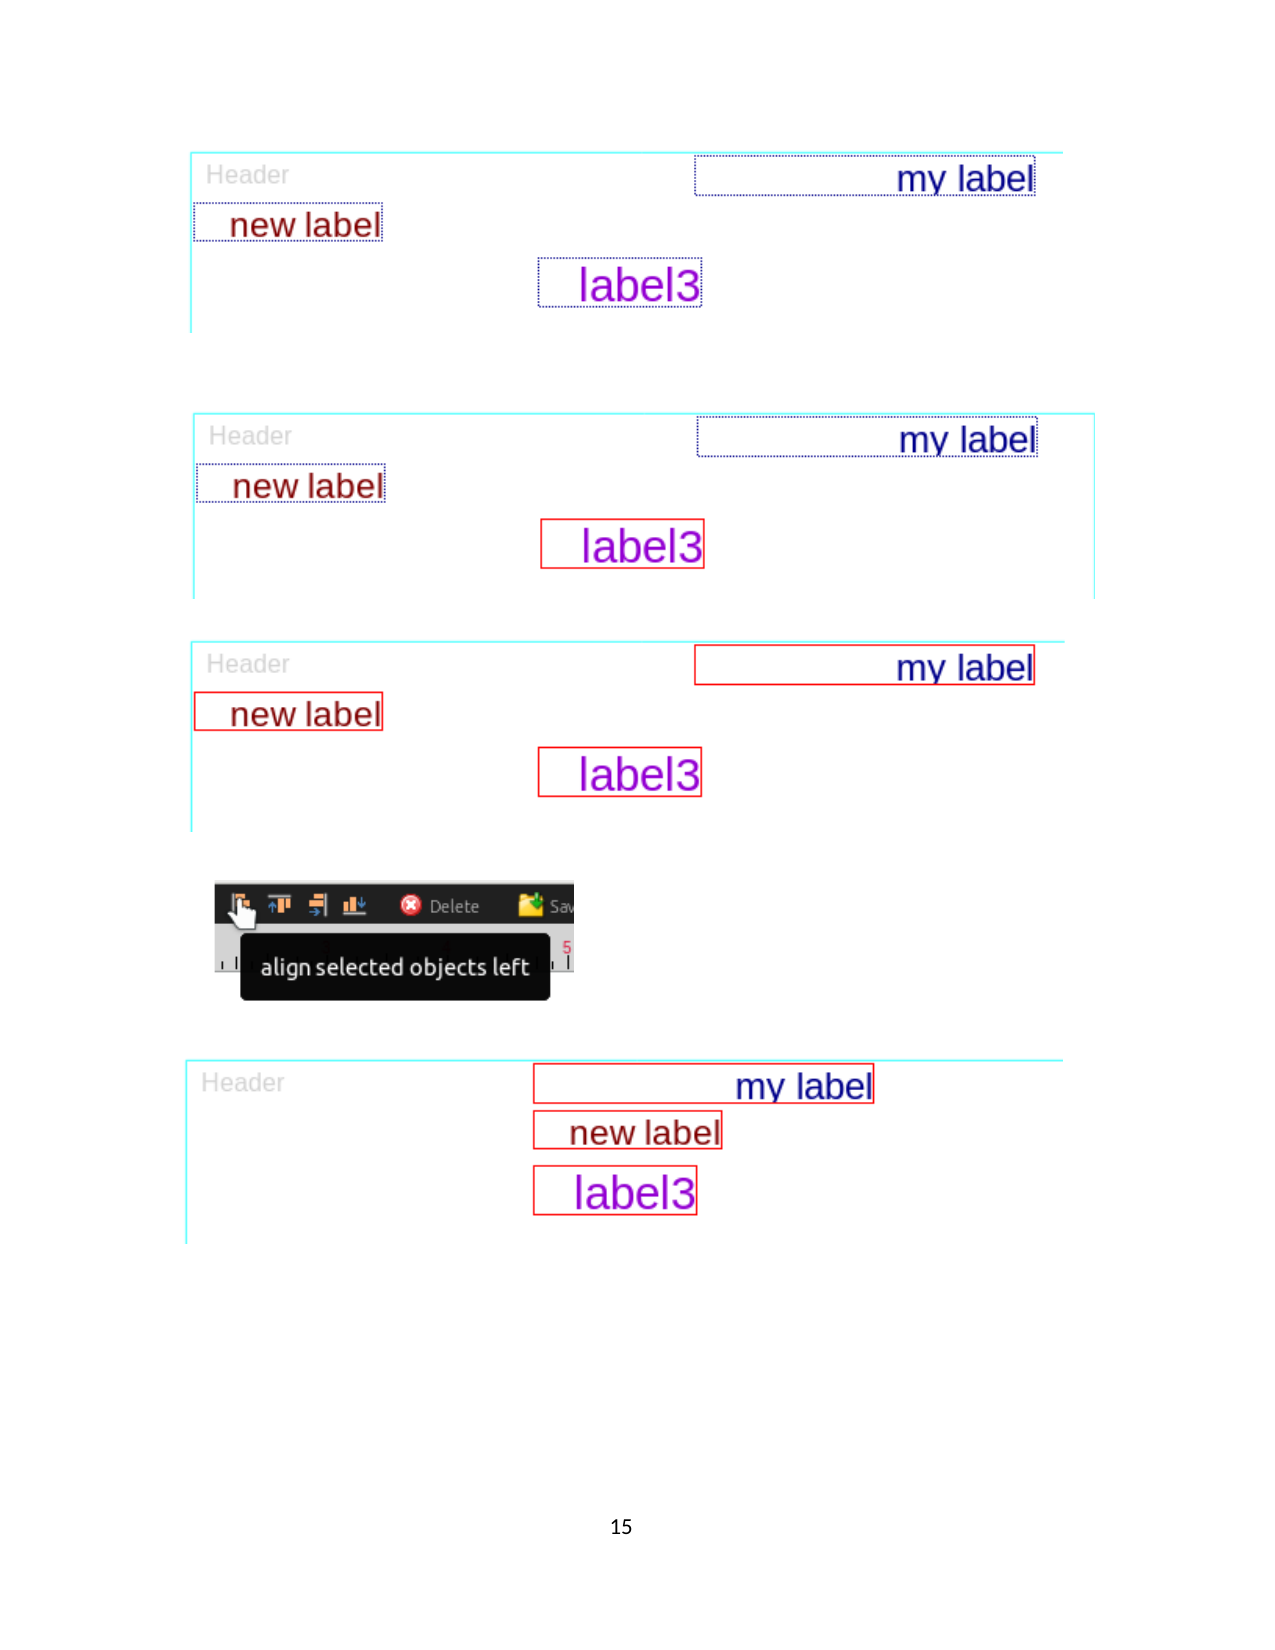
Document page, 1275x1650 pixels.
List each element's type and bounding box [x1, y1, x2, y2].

picture [178, 135, 1063, 333]
picture [178, 1046, 1063, 1244]
picture [177, 633, 1065, 832]
picture [214, 880, 574, 1026]
picture [184, 396, 1095, 599]
